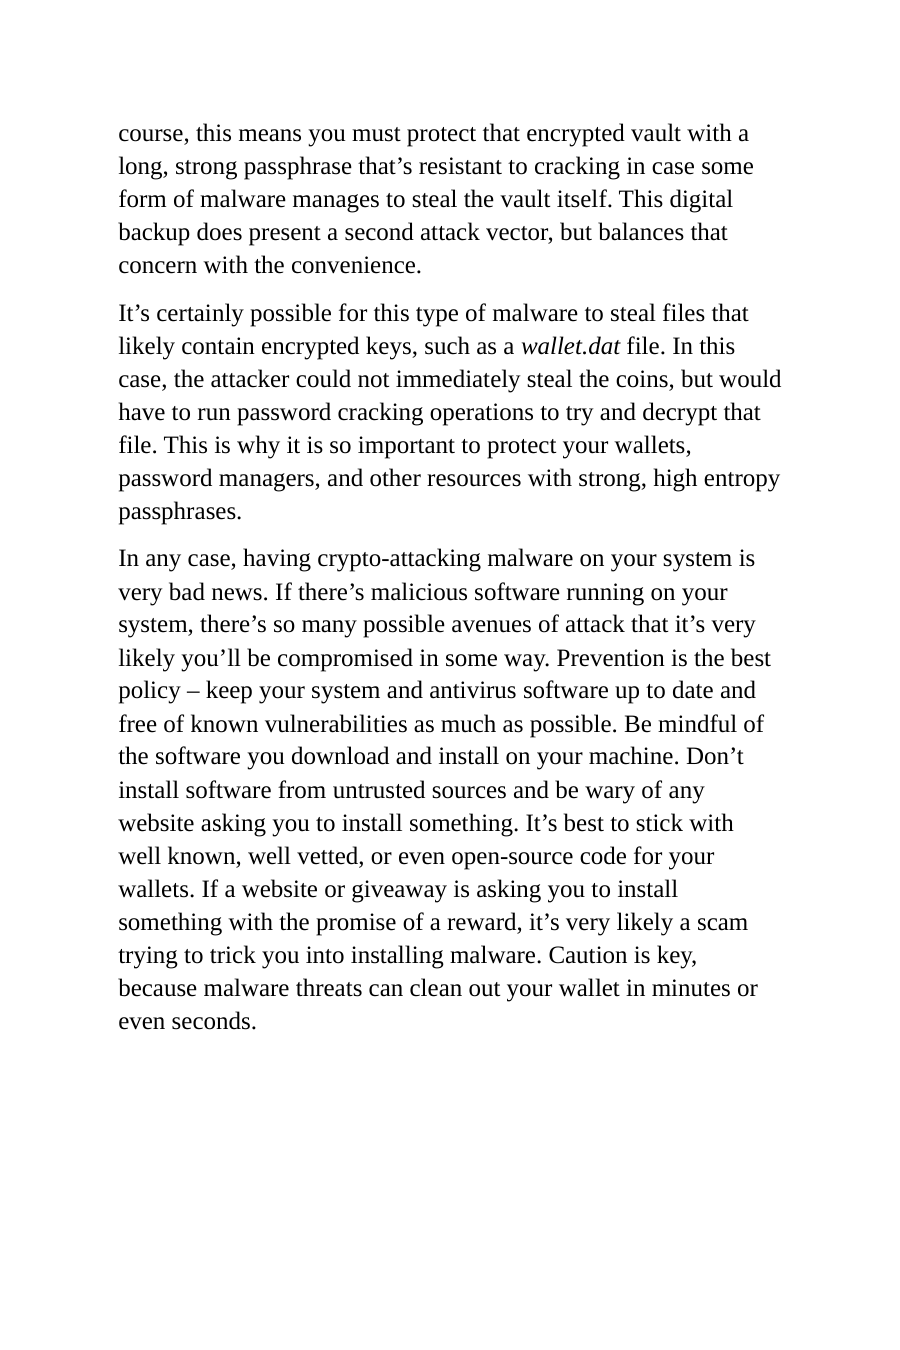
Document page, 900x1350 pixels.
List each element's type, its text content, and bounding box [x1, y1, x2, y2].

text It’s certainly possible for this type of malware to steal files that likely contain encrypted keys, such as a wallet.dat file. In this case, the attacker could not immediately steal the coins, but would have to run password cracking operations to try and decrypt that file. This is why it is so important to protect your wallets, password managers, and other resources with strong, high entropy passphrases. [118, 298, 782, 525]
text In any case, having crypto-attacking malware on your system is very bad news. If there’s malicious software running on your system, there’s so many possible avenues of attack that it’s very likely you’ll be compromised in some way. Prevention is the best policy – keep your system and antivirus software up to date and free of known vulnerabilities as much as possible. Be mindful of the software you download and install on your machine. Don’t install software from untrusted sources and be wary of any website asking you to install something. It’s best to stick with well known, well vetted, or even open-source code for your wallets. If a website or giveaway is asking you to install something with the promise of a reward, it’s very likely a scam trying to trick you into installing malware. Caution is key, because malware threats can clean out your wallet in minutes or even seconds. [118, 543, 782, 1034]
text course, this means you must protect that encrypted vault with a long, strong passphrase that’s resistant to cracking in case some form of malware manages to steal the vault itself. This digital backup does present a second attack vector, but balances that concern with the convenience. [118, 118, 782, 279]
